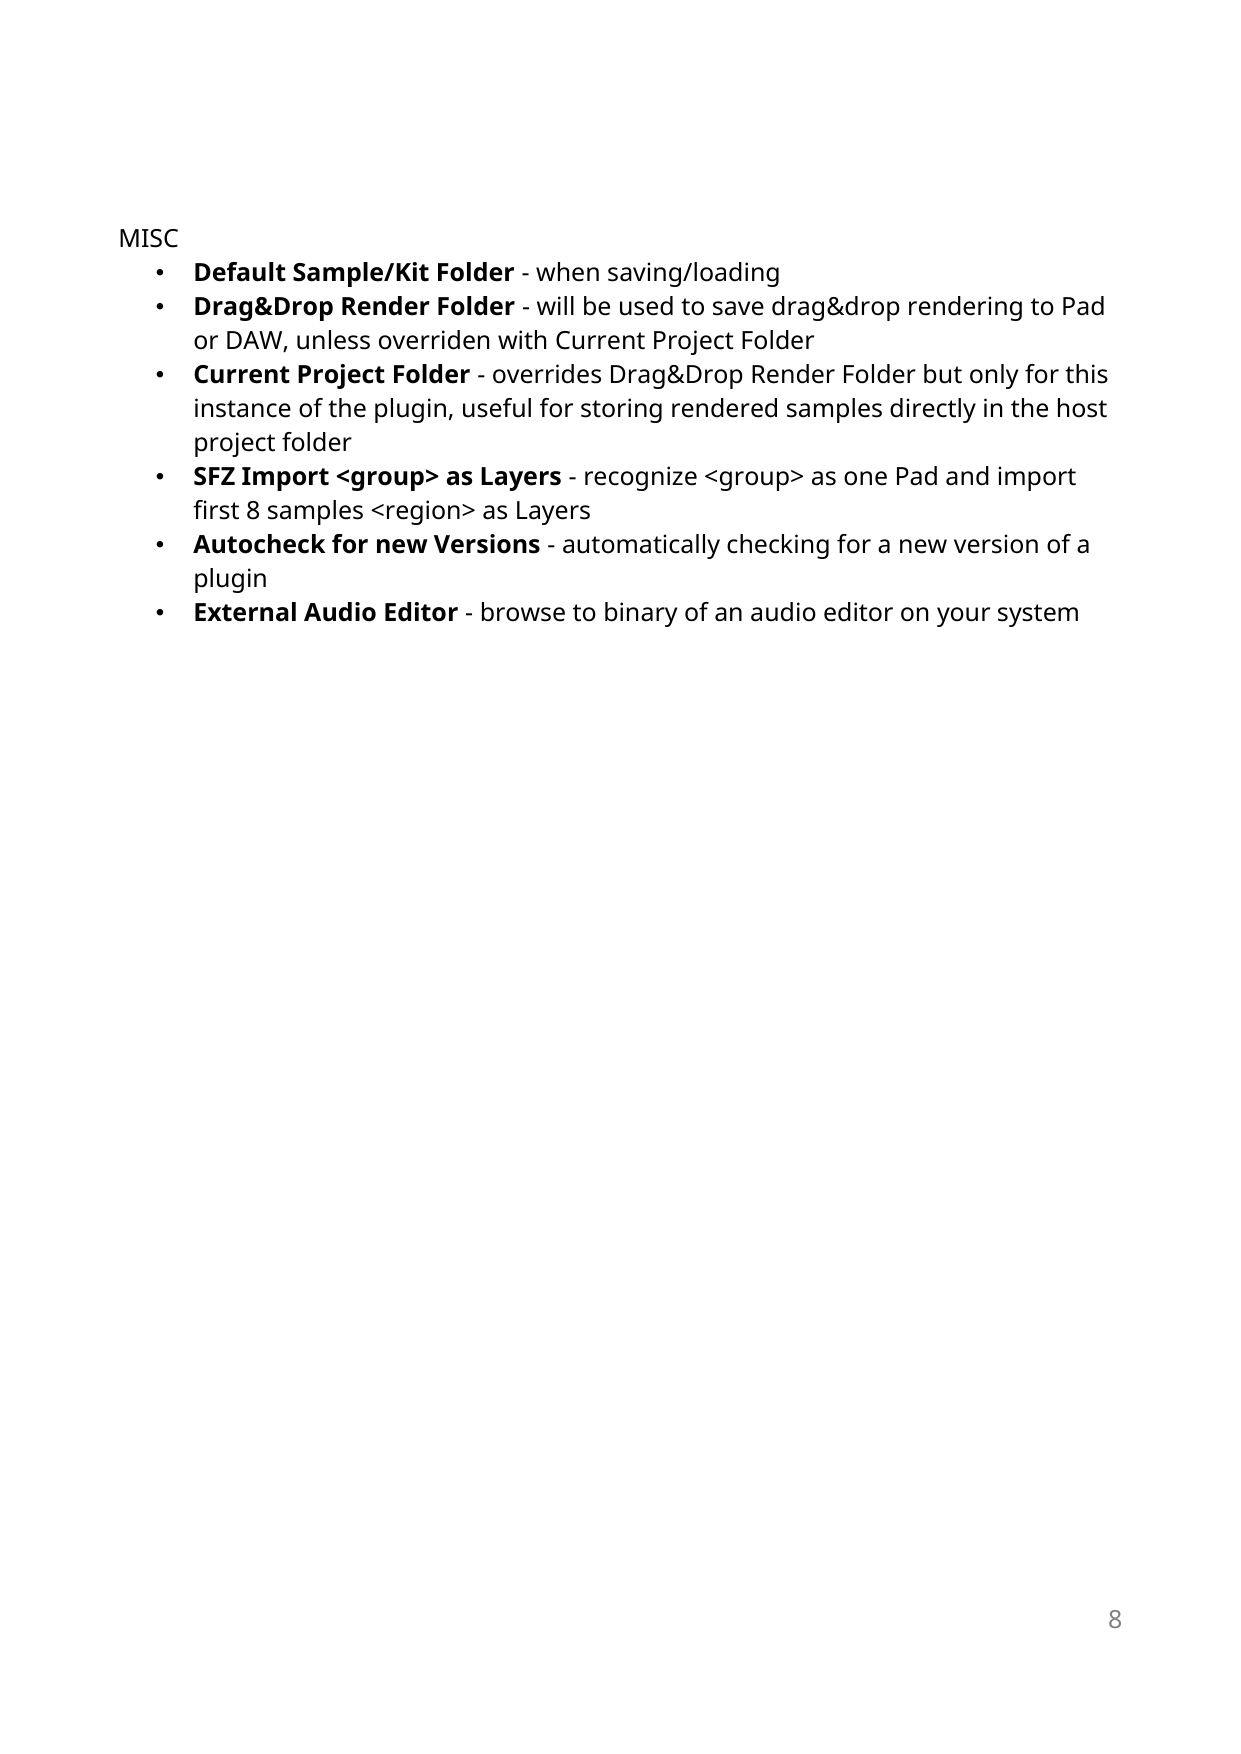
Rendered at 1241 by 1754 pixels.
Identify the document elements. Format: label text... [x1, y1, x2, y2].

list Autocheck for new Versions - automatically checking for a new version of a plugin [156, 527, 1122, 595]
list Default Sample/Kit Folder - when saving/loading [156, 254, 1122, 288]
text MISC [118, 220, 1122, 254]
list Current Project Folder - overrides Drag&Drop Render Folder but only for this instance of the plugin, useful for storing rendered samples directly in the host project folder [156, 357, 1122, 459]
list Drag&Drop Render Folder - will be used to save drag&drop rendering to Pad or DAW, unless overriden with Current Project Folder [156, 288, 1122, 357]
list External Audio Editor - browse to binary of an audio editor on your system [156, 595, 1122, 629]
list SFZ Import <group> as Layers - recognize <group> as one Pad and import first 8 samples <region> as Layers [156, 459, 1122, 527]
